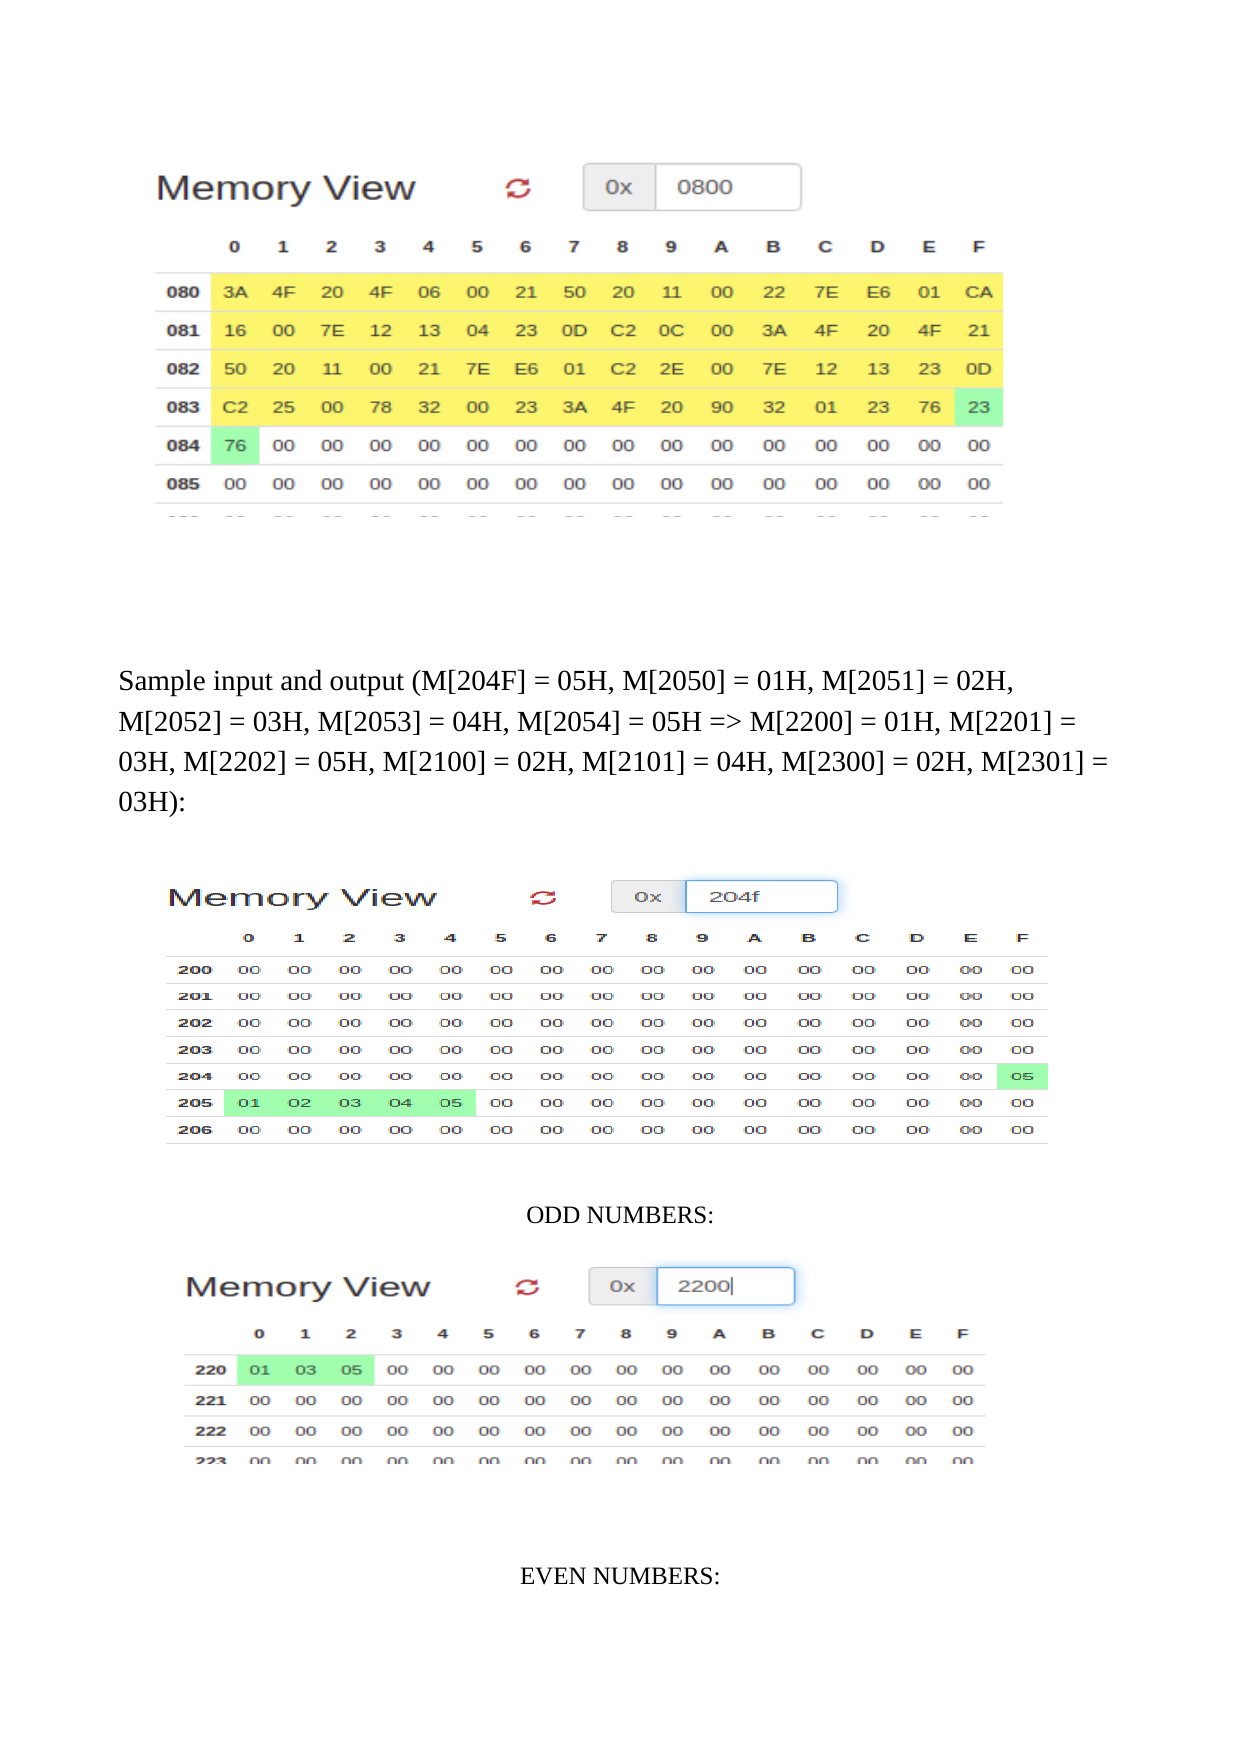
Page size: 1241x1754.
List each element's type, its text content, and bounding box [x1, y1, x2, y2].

text EVEN NUMBERS: [118, 1561, 1122, 1590]
text Sample input and output (M[204F] = 05H, M[2050] = 01H, M[2051] = 02H, M[2052] = 03H, M[2053] = 04H, M[2054] = 05H => M[2200] = 01H, M[2201] = 03H, M[2202] = 05H, M[2100] = 02H, M[2101] = 04H, M[2300] = 02H, M[2301] = 03H): [118, 663, 1122, 818]
picture [828, 859, 1070, 1149]
text ODD NUMBERS: [118, 1201, 1122, 1229]
picture [817, 145, 1041, 517]
picture [809, 1258, 1015, 1464]
